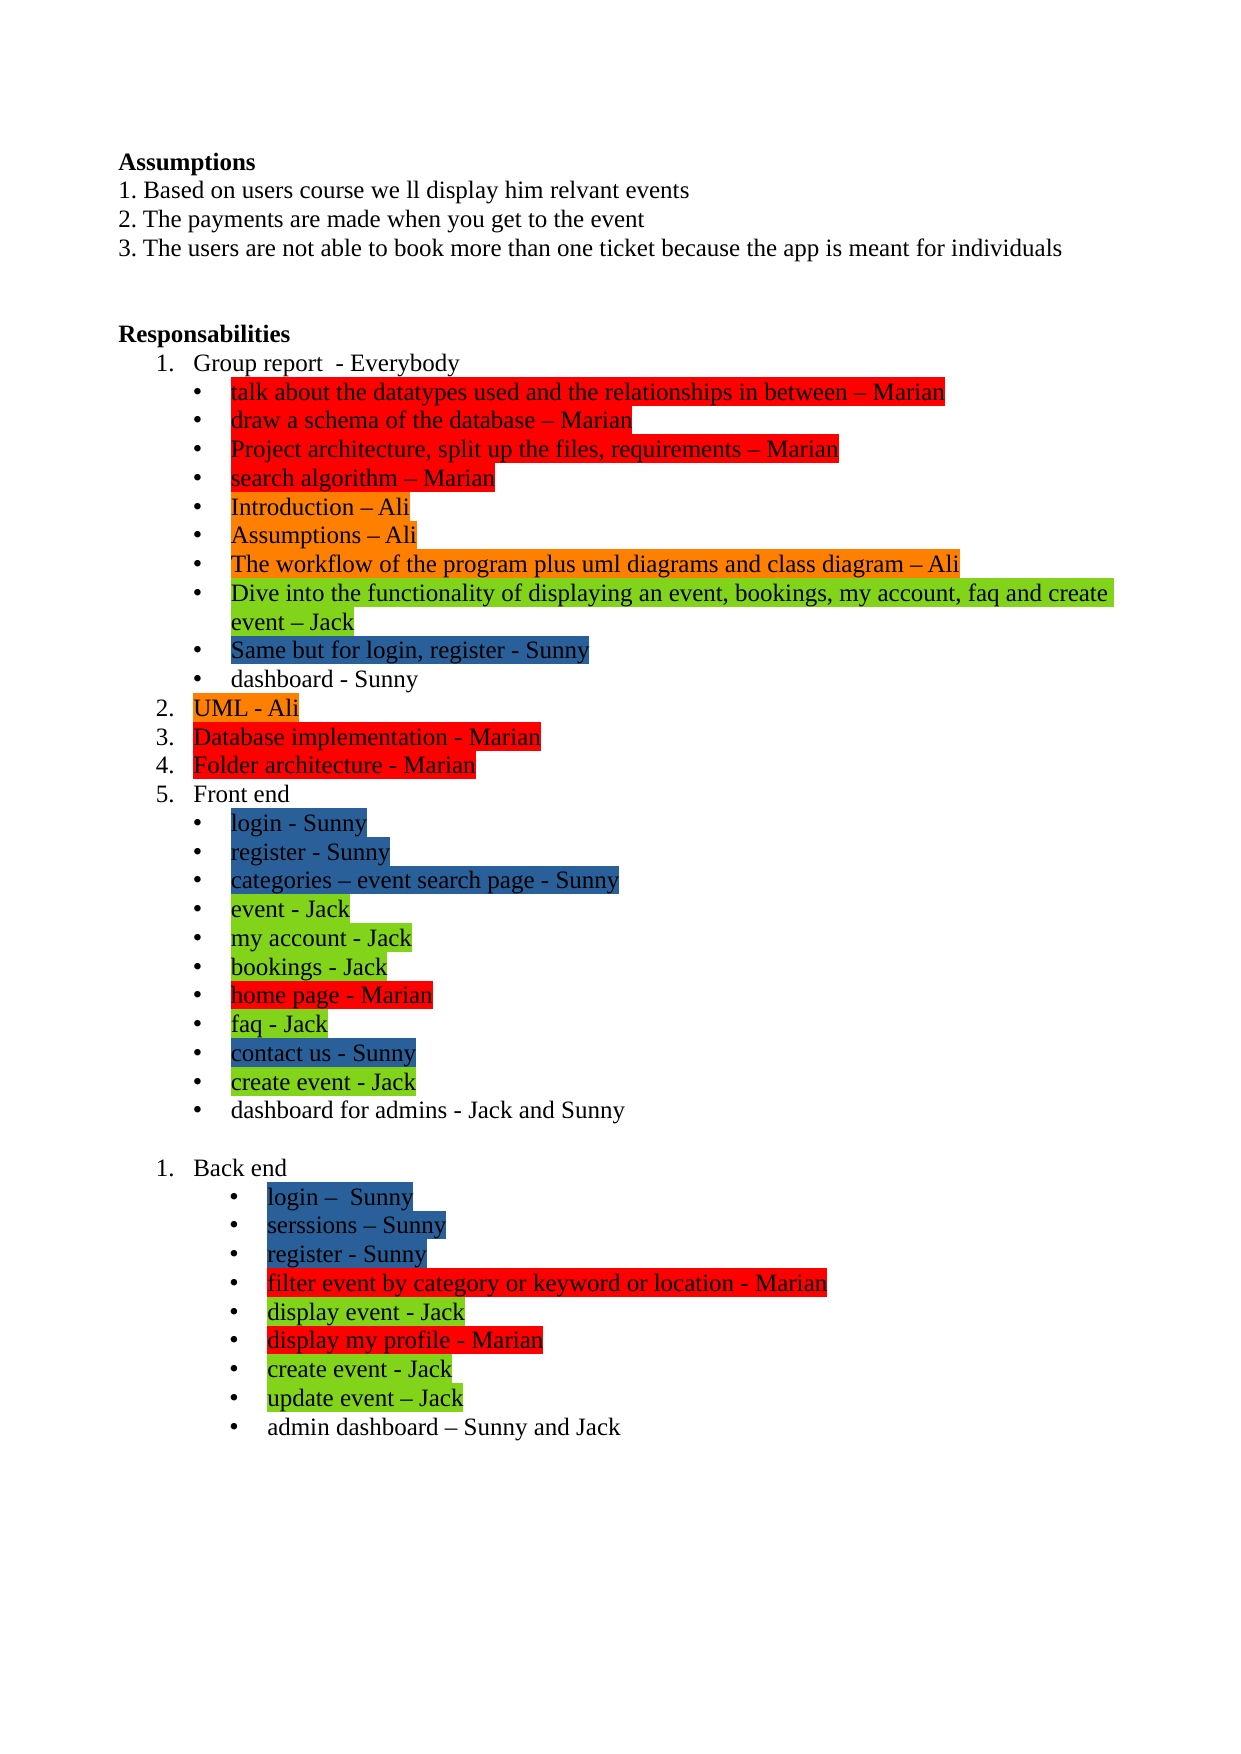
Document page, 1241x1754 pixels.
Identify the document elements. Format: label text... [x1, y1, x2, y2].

list login - Sunny [193, 808, 1122, 837]
list register - Sunny [193, 837, 1122, 866]
list Front end [156, 779, 1122, 808]
list Database implementation - Marian [156, 722, 1122, 751]
text Assumptions [118, 147, 1122, 176]
list create event - Jack [193, 1067, 1122, 1096]
list Same but for login, register - Sunny [193, 636, 1122, 664]
list create event - Jack [229, 1354, 1122, 1383]
text 3. The users are not able to book more than one ticket because the app is meant for individuals [118, 233, 1122, 262]
list admin dashboard – Sunny and Jack [229, 1412, 1122, 1441]
list search algorithm – Marian [193, 463, 1122, 492]
text Responsabilities [118, 319, 1122, 348]
list UML - Ali [156, 693, 1122, 722]
list display my profile - Marian [229, 1326, 1122, 1354]
text 1. Based on users course we ll display him relvant events [118, 176, 1122, 204]
list categories – event search page - Sunny [193, 866, 1122, 894]
list bookings - Jack [193, 952, 1122, 981]
list Folder architecture - Marian [156, 751, 1122, 779]
list Introduction – Ali [193, 492, 1122, 521]
list dashboard - Sunny [193, 664, 1122, 693]
list Assumptions – Ali [193, 521, 1122, 549]
list register - Sunny [229, 1239, 1122, 1268]
list display event - Jack [229, 1297, 1122, 1326]
list Group report - Everybody [156, 348, 1122, 377]
list home page - Marian [193, 981, 1122, 1009]
list my account - Jack [193, 923, 1122, 952]
list filter event by category or keyword or location - Marian [229, 1268, 1122, 1297]
list event - Jack [193, 894, 1122, 923]
list login – Sunny [229, 1182, 1122, 1211]
list dashboard for admins - Jack and Sunny [193, 1096, 1122, 1124]
text 2. The payments are made when you get to the event [118, 204, 1122, 233]
list draw a schema of the database – Marian [193, 406, 1122, 434]
list The workflow of the program plus uml diagrams and class diagram – Ali [193, 549, 1122, 578]
list talk about the datatypes used and the relationships in between – Marian [193, 377, 1122, 406]
list faq - Jack [193, 1009, 1122, 1038]
list contact us - Sunny [193, 1038, 1122, 1067]
list Project architecture, split up the files, requirements – Marian [193, 434, 1122, 463]
list update event – Jack [229, 1383, 1122, 1412]
list Back end [156, 1153, 1122, 1182]
list serssions – Sunny [229, 1211, 1122, 1239]
list Dive into the functionality of displaying an event, bookings, my account, faq and create event – Jack [193, 578, 1122, 636]
